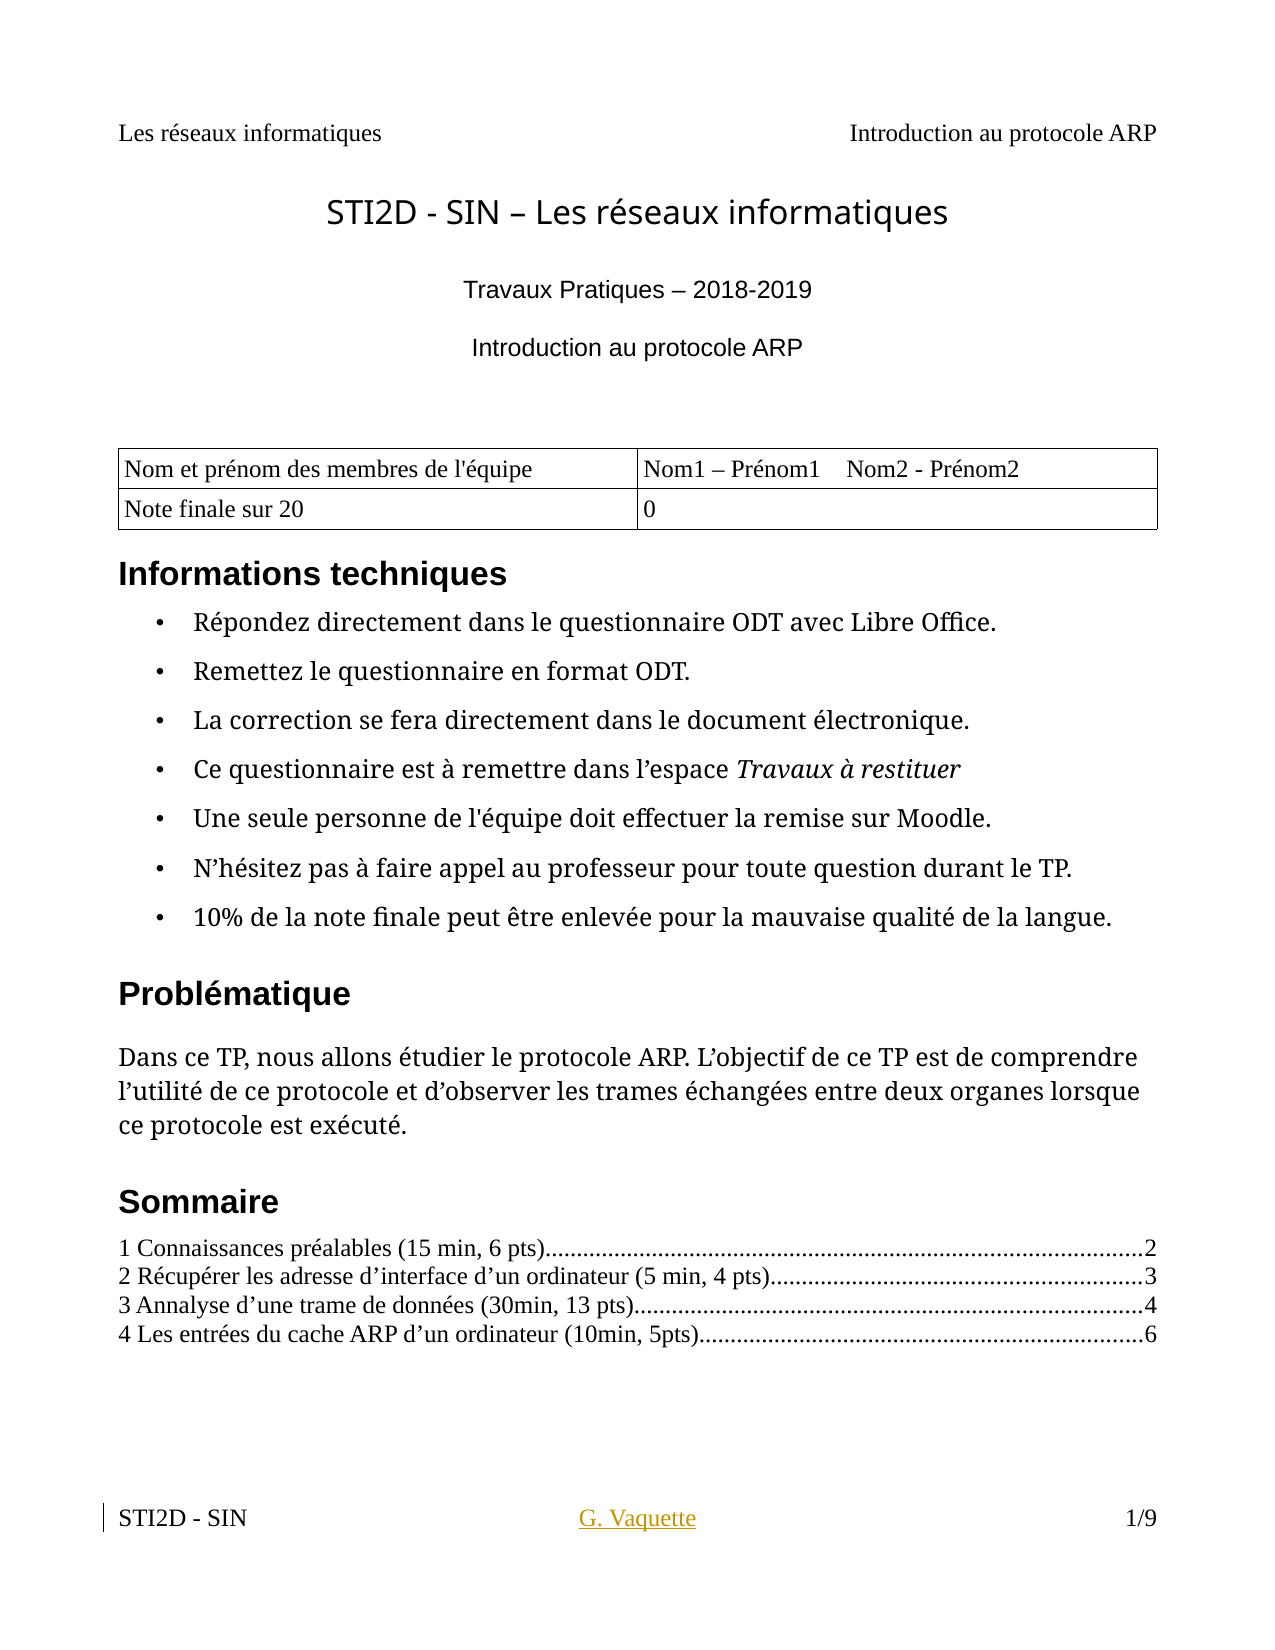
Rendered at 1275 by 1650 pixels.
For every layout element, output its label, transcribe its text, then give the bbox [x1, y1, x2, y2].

text 1 Connaissances préalables (15 min, 6 pts) 2 [118, 1233, 1157, 1261]
text STI2D - SIN – Les réseaux informatiques [118, 189, 1157, 234]
text Introduction au protocole ARP [118, 333, 1157, 362]
text 3 Annalyse d’une trame de données (30min, 13 pts) 4 [118, 1290, 1157, 1319]
table_cell 0 [638, 489, 1157, 529]
list N’hésitez pas à faire appel au professeur pour toute question durant le TP. [156, 850, 1157, 884]
list 10% de la note finale peut être enlevée pour la mauvaise qualité de la langue. [156, 899, 1157, 933]
table_header Nom et prénom des membres de l'équipe [119, 449, 637, 488]
list Une seule personne de l'équipe doit effectuer la remise sur Moodle. [156, 801, 1157, 835]
text 4 Les entrées du cache ARP d’un ordinateur (10min, 5pts) 6 [118, 1319, 1157, 1348]
table_cell Note finale sur 20 [119, 489, 637, 529]
subtitle Informations techniques [118, 554, 1157, 592]
list Ce questionnaire est à remettre dans l’espace Travaux à restituer [156, 752, 1157, 786]
text Travaux Pratiques – 2018-2019 [118, 276, 1157, 304]
subtitle Problématique [118, 973, 1157, 1012]
list La correction se fera directement dans le document électronique. [156, 703, 1157, 737]
text 2 Récupérer les adresse d’interface d’un ordinateur (5 min, 4 pts) 3 [118, 1261, 1157, 1290]
list Remettez le questionnaire en format ODT. [156, 654, 1157, 688]
text Dans ce TP, nous allons étudier le protocole ARP. L’objectif de ce TP est de comprendre l’utilité de ce protocole et d’observer les trames échangées entre deux organes lorsque ce protocole est exécuté. [118, 1039, 1157, 1142]
subtitle Sommaire [118, 1182, 1157, 1220]
list Répondez directement dans le questionnaire ODT avec Libre Office. [156, 605, 1157, 639]
table_header Nom1 – Prénom1 Nom2 - Prénom2 [638, 449, 1157, 488]
